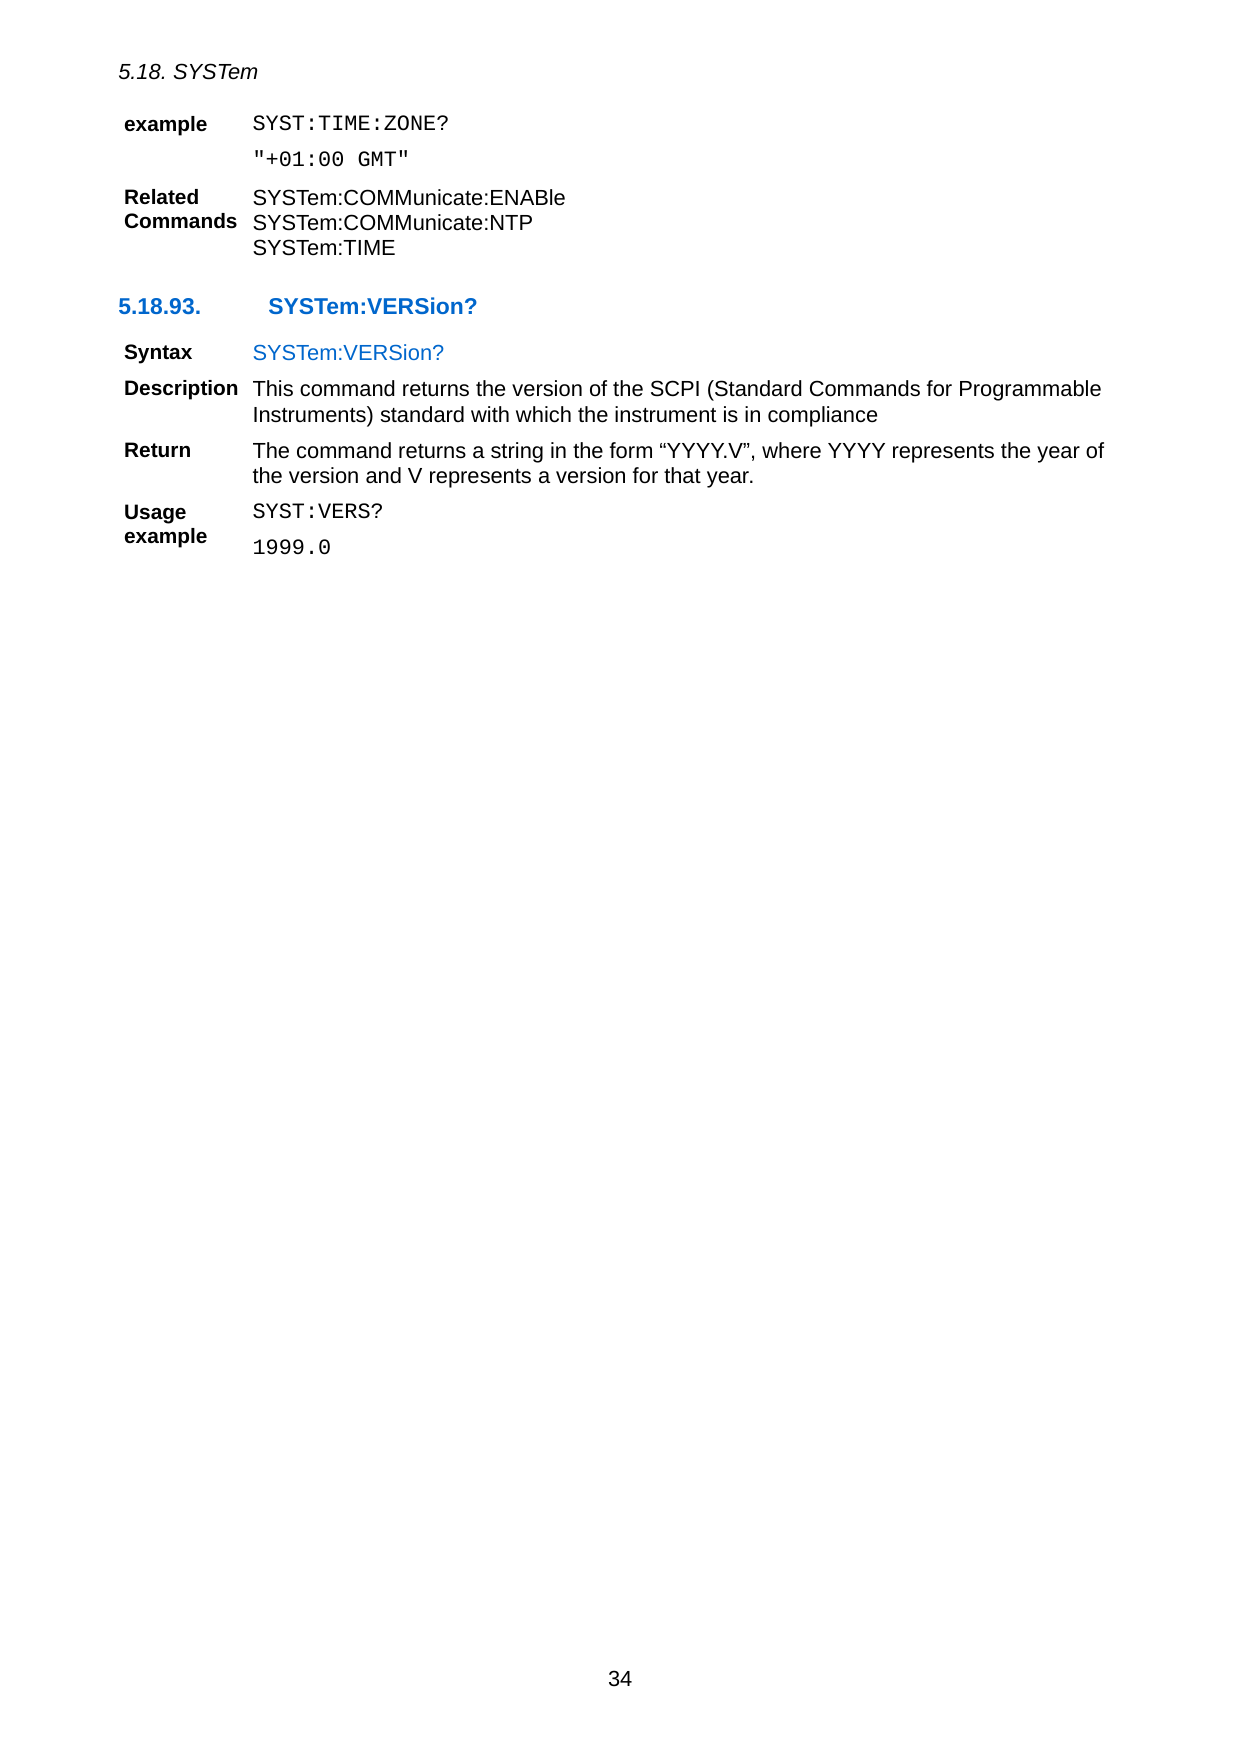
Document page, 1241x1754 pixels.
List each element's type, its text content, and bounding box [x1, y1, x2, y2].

table_cell This command returns the version of the SCPI (Standard Commands for Programmable Instruments) standard with which the instrument is in compliance [247, 371, 1122, 432]
table_header SYSTem:VERSion? [247, 334, 1122, 371]
table_cell example [118, 106, 247, 179]
table_cell Return [118, 433, 247, 494]
table_header Syntax [118, 334, 247, 371]
subtitle SYSTem:VERSion? [118, 293, 1122, 319]
table_cell The command returns a string in the form “YYYY.V”, where YYYY represents the year of the version and V represents a version for that year. [247, 433, 1122, 494]
table_cell SYST:VERS? 1999.0 [247, 494, 1122, 567]
table_cell Description [118, 371, 247, 432]
table_cell Usage example [118, 494, 247, 567]
table_cell SYSTem:COMMunicate:ENABle SYSTem:COMMunicate:NTP SYSTem:TIME [247, 179, 1122, 266]
table_cell SYST:TIME:ZONE? "+01:00 GMT" [247, 106, 1122, 179]
table_cell Related Commands [118, 179, 247, 266]
